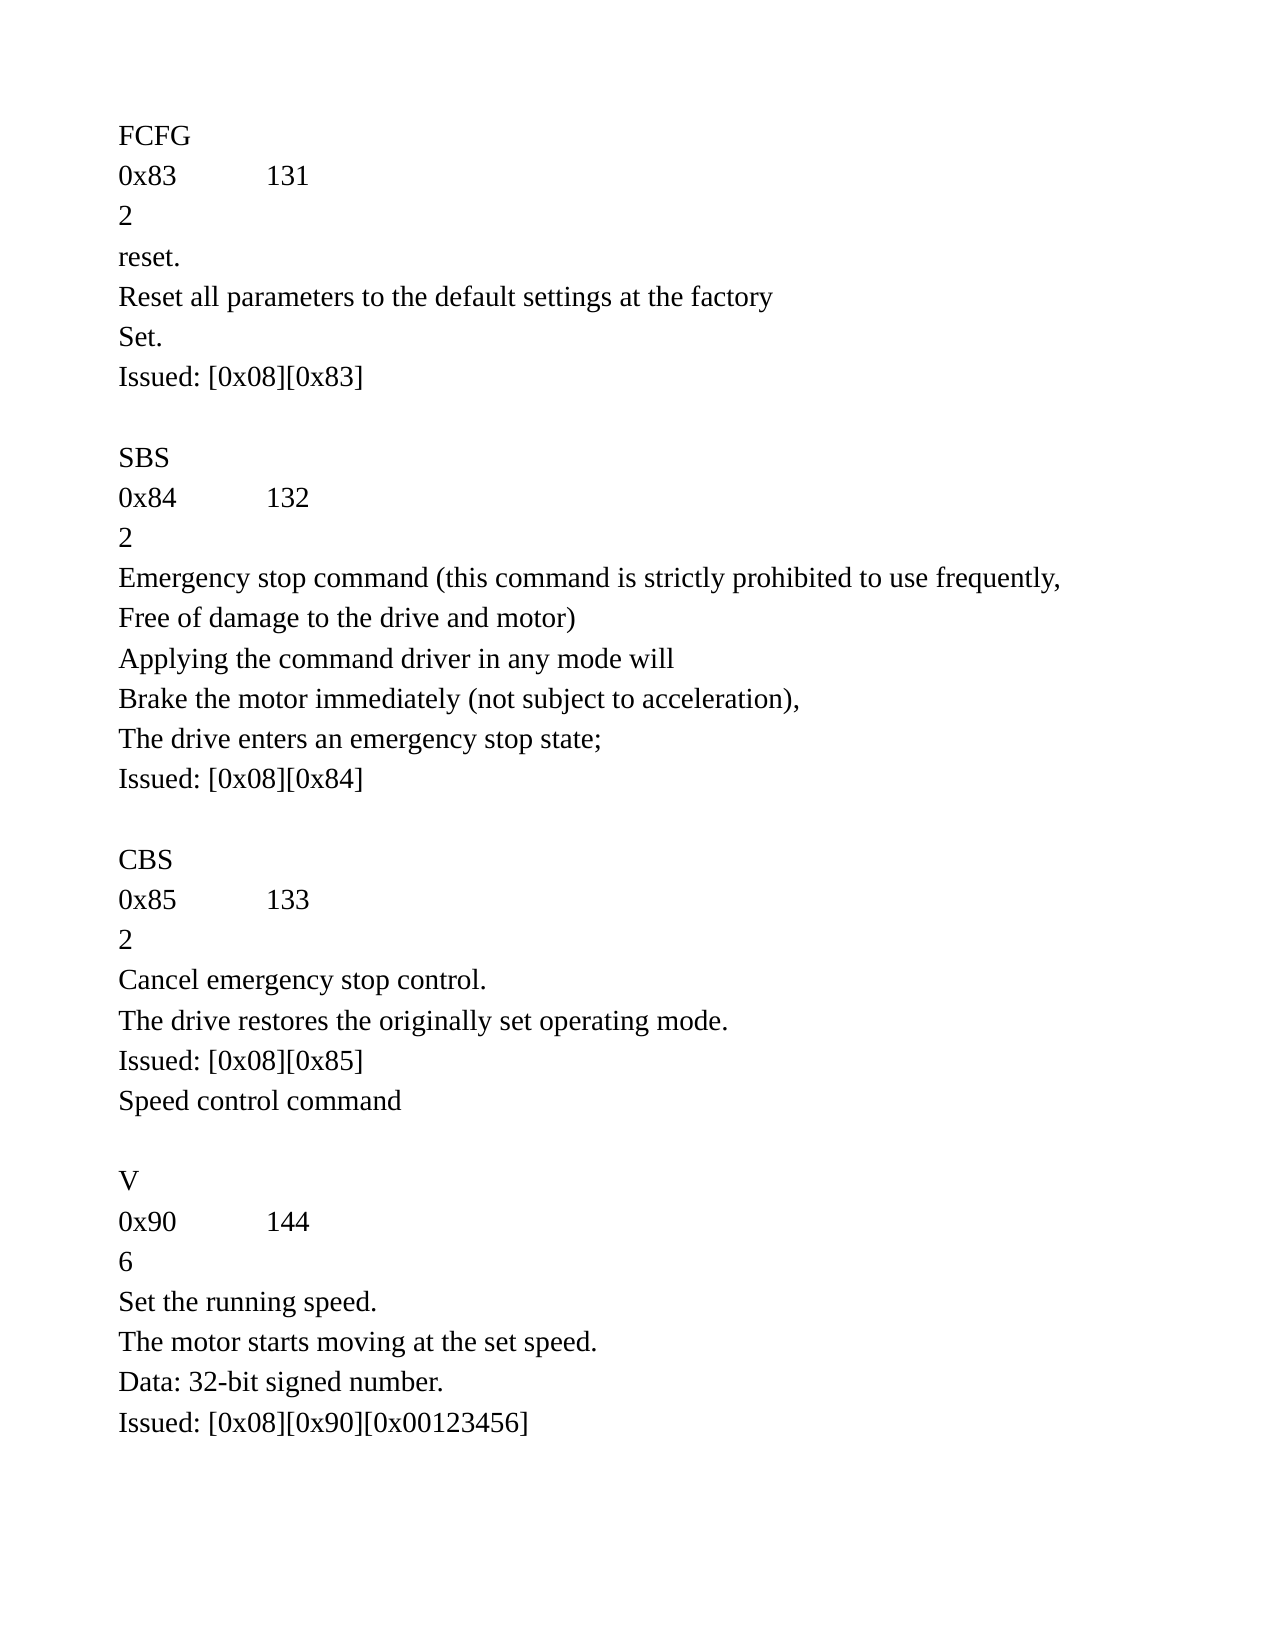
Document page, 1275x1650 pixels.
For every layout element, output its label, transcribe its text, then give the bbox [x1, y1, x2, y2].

text Emergency stop command (this command is strictly prohibited to use frequently, [118, 560, 1157, 594]
text 0x84 132 [118, 480, 1157, 513]
text The drive enters an emergency stop state; [118, 721, 1157, 755]
text 2 [118, 198, 1157, 232]
text Data: 32-bit signed number. [118, 1364, 1157, 1398]
text 6 [118, 1244, 1157, 1277]
text Reset all parameters to the default settings at the factory [118, 279, 1157, 312]
text Cancel emergency stop control. [118, 962, 1157, 996]
text Issued: [0x08][0x90][0x00123456] [118, 1405, 1157, 1438]
text reset. [118, 239, 1157, 272]
text Speed ​​control command [118, 1083, 1157, 1117]
text 2 [118, 922, 1157, 956]
text The drive restores the originally set operating mode. [118, 1003, 1157, 1036]
text The motor starts moving at the set speed. [118, 1324, 1157, 1358]
text Brake the motor immediately (not subject to acceleration), [118, 681, 1157, 714]
text Applying the command driver in any mode will [118, 641, 1157, 674]
text FCFG [118, 118, 1157, 152]
text V [118, 1163, 1157, 1197]
text Issued: [0x08][0x85] [118, 1043, 1157, 1076]
text CBS [118, 842, 1157, 875]
text 0x85 133 [118, 882, 1157, 916]
text SBS [118, 440, 1157, 473]
text 0x83 131 [118, 158, 1157, 192]
text Issued: [0x08][0x84] [118, 761, 1157, 795]
text 2 [118, 520, 1157, 554]
text Issued: [0x08][0x83] [118, 359, 1157, 393]
text Free of damage to the drive and motor) [118, 601, 1157, 634]
text Set. [118, 319, 1157, 353]
text Set the running speed. [118, 1284, 1157, 1318]
text 0x90 144 [118, 1204, 1157, 1237]
